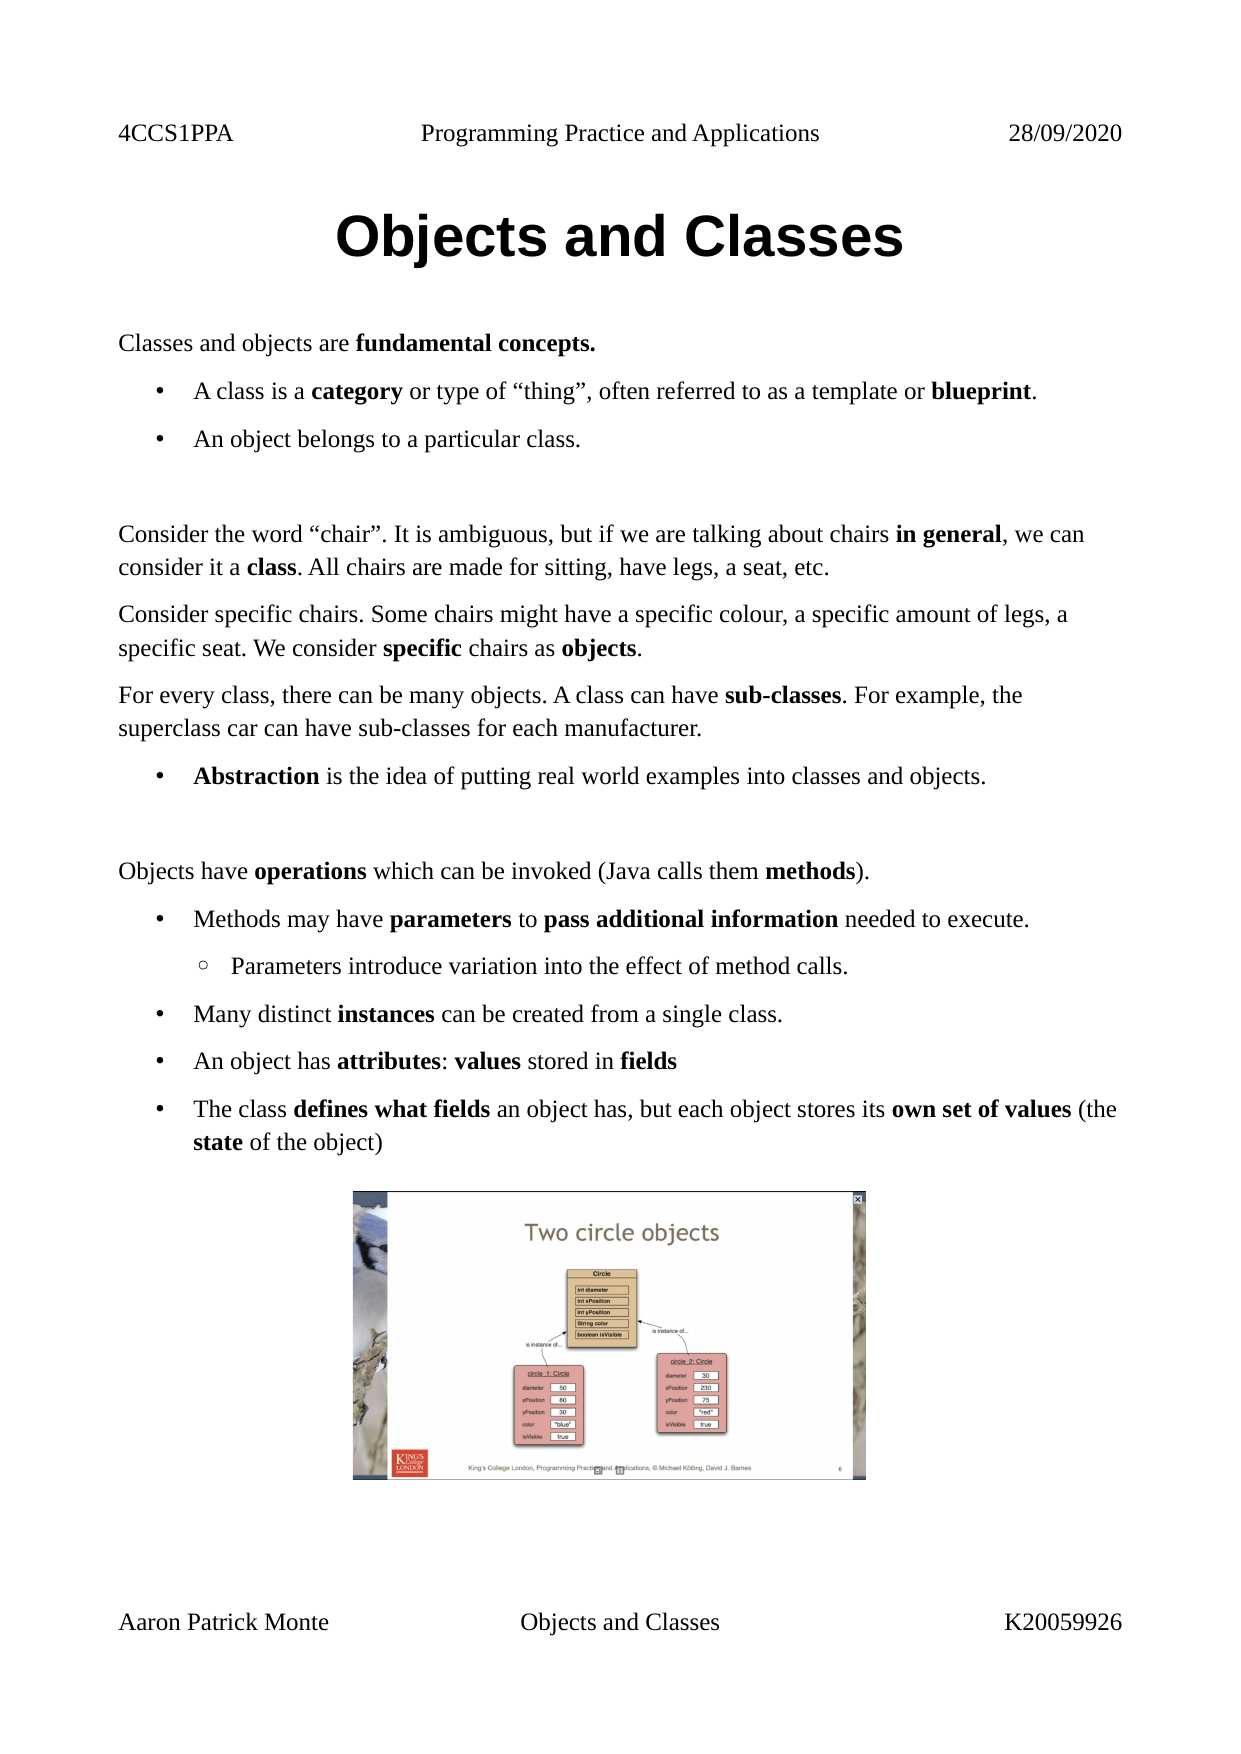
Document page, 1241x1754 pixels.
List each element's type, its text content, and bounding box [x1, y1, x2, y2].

text Classes and objects are fundamental concepts. [118, 328, 1122, 357]
list An object has attributes: values stored in fields [156, 1046, 1122, 1075]
list Abstraction is the idea of putting real world examples into classes and objects. [156, 761, 1122, 789]
list Parameters introduce variation into the effect of method calls. [193, 951, 1122, 980]
list An object belongs to a particular class. [156, 424, 1122, 452]
picture [352, 1191, 866, 1480]
text Consider specific chairs. Some chairs might have a specific colour, a specific amount of legs, a specific seat. We consider specific chairs as objects. [118, 599, 1122, 661]
title Objects and Classes [118, 201, 1122, 268]
text Objects have operations which can be invoked (Java calls them methods). [118, 856, 1122, 885]
text Consider the word “chair”. It is ambiguous, but if we are talking about chairs in general, we can consider it a class. All chairs are made for sitting, have legs, a seat, etc. [118, 519, 1122, 581]
list Methods may have parameters to pass additional information needed to execute. [156, 904, 1122, 932]
list Many distinct instances can be created from a single class. [156, 999, 1122, 1028]
list The class defines what fields an object has, but each object stores its own set of values (the state of the object) [156, 1094, 1122, 1156]
text For every class, there can be many objects. A class can have sub-classes. For example, the superclass car can have sub-classes for each manufacturer. [118, 680, 1122, 742]
list A class is a category or type of “thing”, often referred to as a template or blueprint. [156, 376, 1122, 405]
